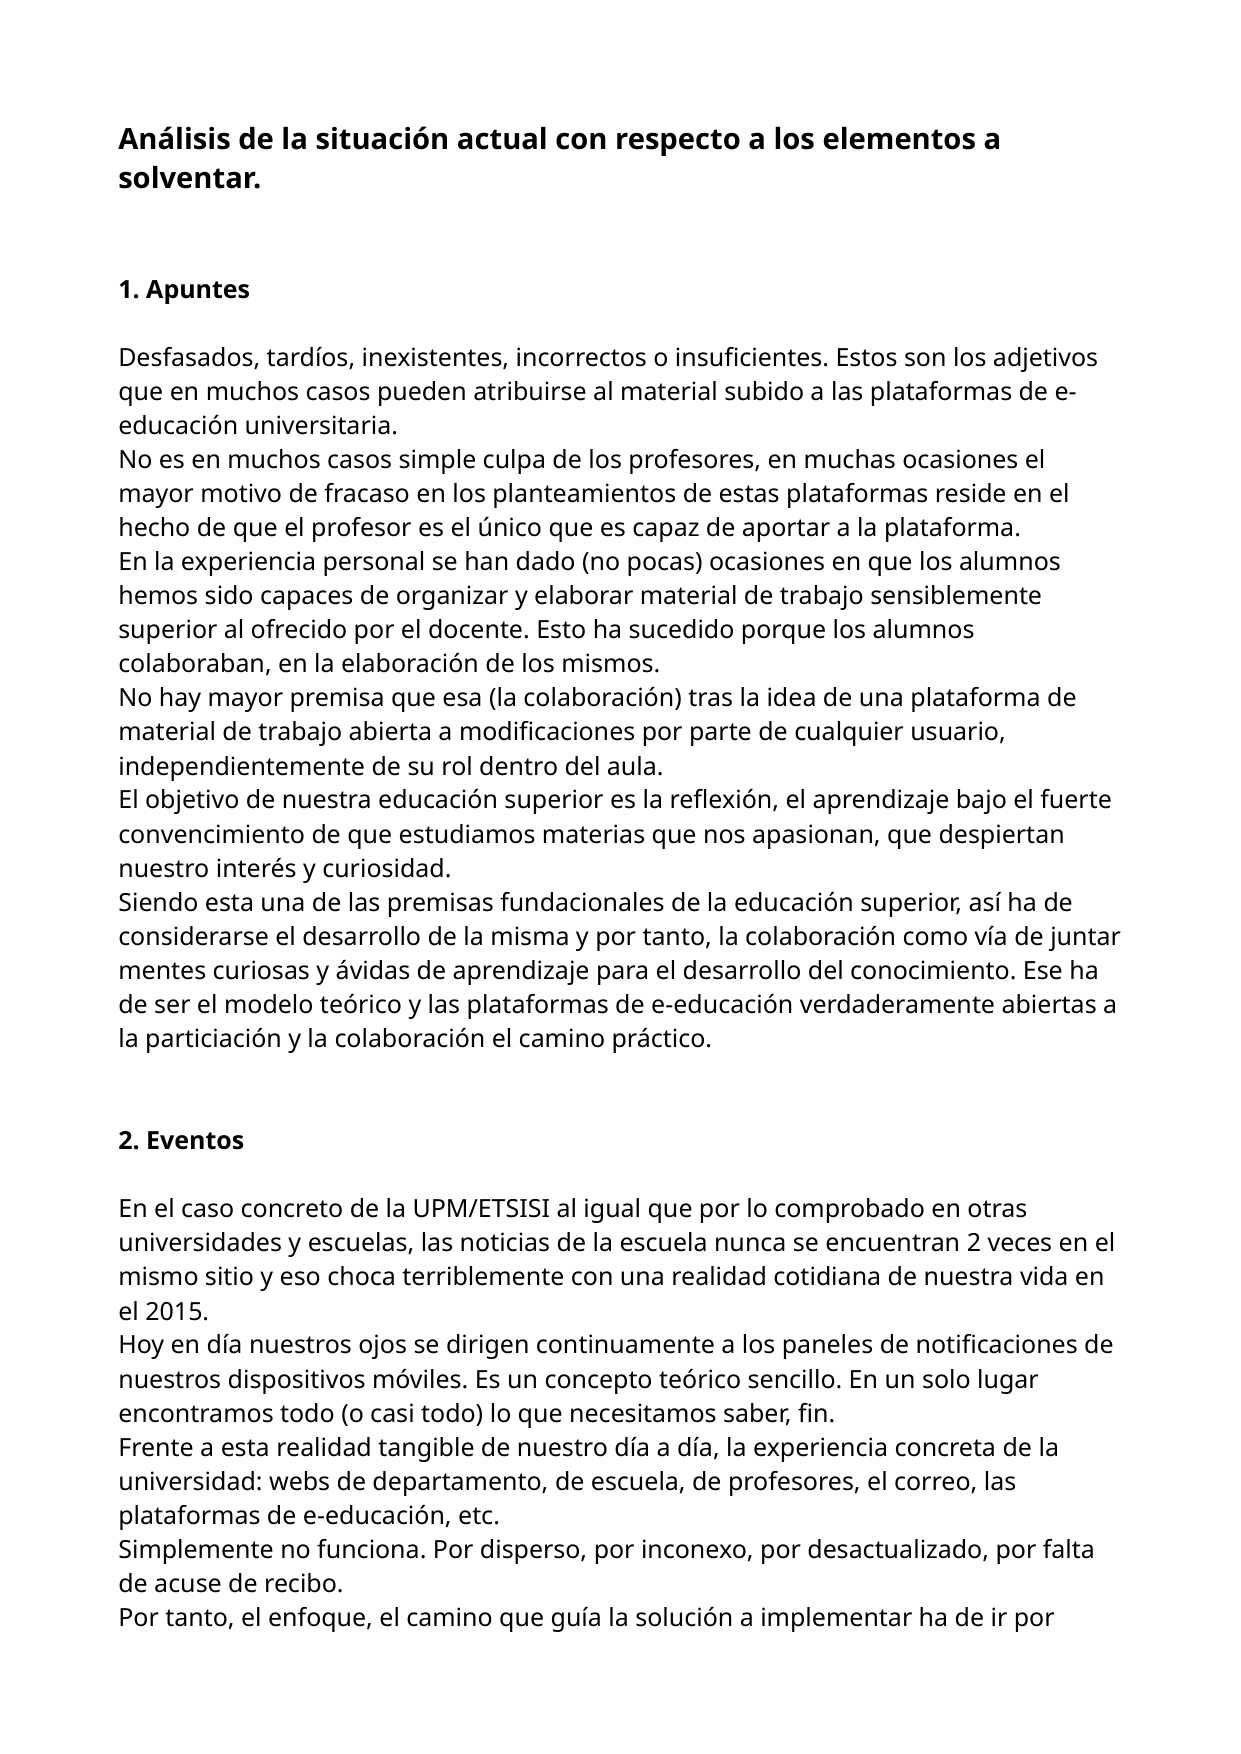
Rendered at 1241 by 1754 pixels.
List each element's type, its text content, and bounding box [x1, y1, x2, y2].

text En la experiencia personal se han dado (no pocas) ocasiones en que los alumnos hemos sido capaces de organizar y elaborar material de trabajo sensiblemente superior al ofrecido por el docente. Esto ha sucedido porque los alumnos colaboraban, en la elaboración de los mismos. [118, 544, 1122, 680]
text Análisis de la situación actual con respecto a los elementos a solventar. [118, 118, 1122, 197]
text El objetivo de nuestra educación superior es la reflexión, el aprendizaje bajo el fuerte convencimiento de que estudiamos materias que nos apasionan, que despiertan nuestro interés y curiosidad. [118, 782, 1122, 884]
text Desfasados, tardíos, inexistentes, incorrectos o insuficientes. Estos son los adjetivos que en muchos casos pueden atribuirse al material subido a las plataformas de e-educación universitaria. [118, 339, 1122, 442]
text No es en muchos casos simple culpa de los profesores, en muchas ocasiones el mayor motivo de fracaso en los planteamientos de estas plataformas reside en el hecho de que el profesor es el único que es capaz de aportar a la plataforma. [118, 442, 1122, 544]
text 1. Apuntes [118, 271, 1122, 305]
text Siendo esta una de las premisas fundacionales de la educación superior, así ha de considerarse el desarrollo de la misma y por tanto, la colaboración como vía de juntar mentes curiosas y ávidas de aprendizaje para el desarrollo del conocimiento. Ese ha de ser el modelo teórico y las plataformas de e-educación verdaderamente abiertas a la particiación y la colaboración el camino práctico. [118, 884, 1122, 1055]
text En el caso concreto de la UPM/ETSISI al igual que por lo comprobado en otras universidades y escuelas, las noticias de la escuela nunca se encuentran 2 veces en el mismo sitio y eso choca terriblemente con una realidad cotidiana de nuestra vida en el 2015. [118, 1191, 1122, 1327]
text Frente a esta realidad tangible de nuestro día a día, la experiencia concreta de la universidad: webs de departamento, de escuela, de profesores, el correo, las plataformas de e-educación, etc. [118, 1429, 1122, 1532]
text Simplemente no funciona. Por disperso, por inconexo, por desactualizado, por falta de acuse de recibo. [118, 1532, 1122, 1600]
text No hay mayor premisa que esa (la colaboración) tras la idea de una plataforma de material de trabajo abierta a modificaciones por parte de cualquier usuario, independientemente de su rol dentro del aula. [118, 680, 1122, 782]
text 2. Eventos [118, 1123, 1122, 1157]
text Hoy en día nuestros ojos se dirigen continuamente a los paneles de notificaciones de nuestros dispositivos móviles. Es un concepto teórico sencillo. En un solo lugar encontramos todo (o casi todo) lo que necesitamos saber, fin. [118, 1327, 1122, 1429]
text Por tanto, el enfoque, el camino que guía la solución a implementar ha de ir por [118, 1600, 1122, 1634]
